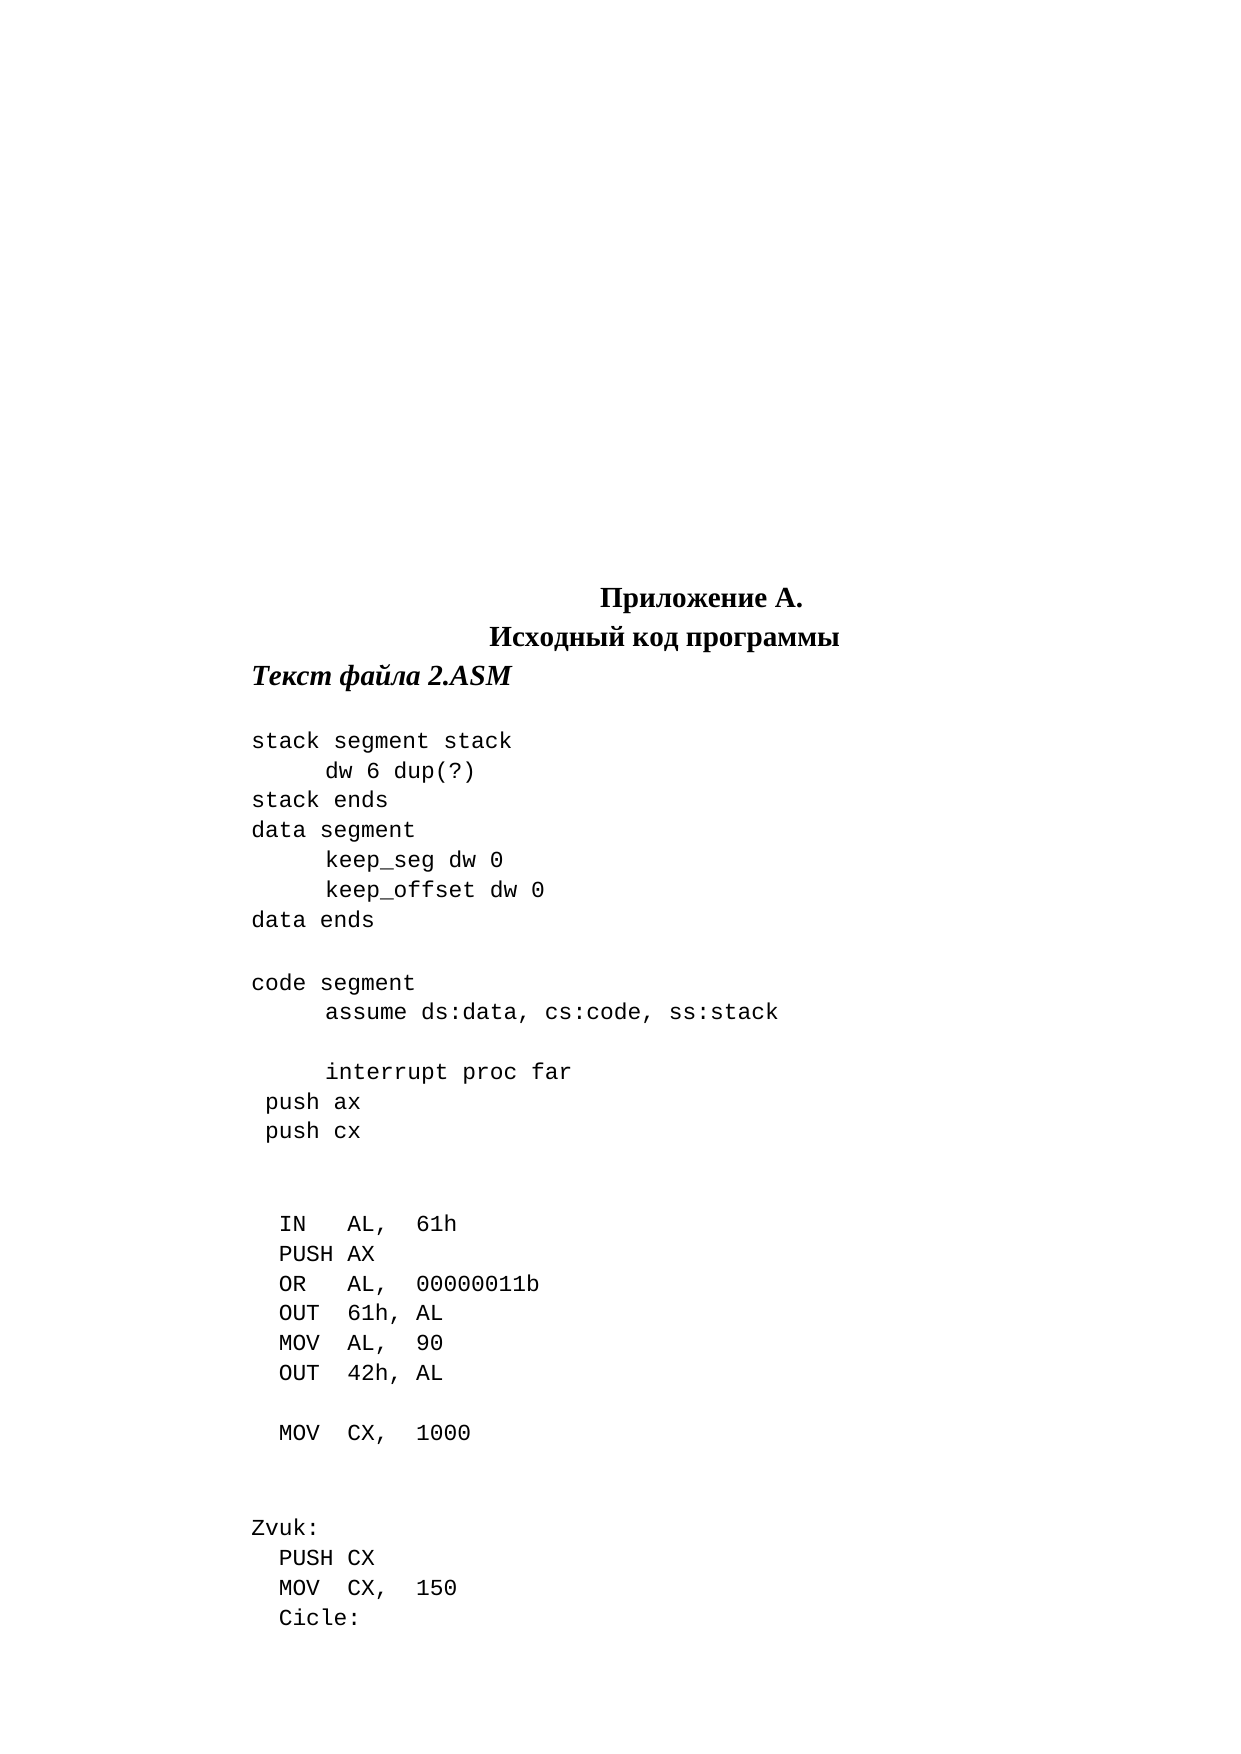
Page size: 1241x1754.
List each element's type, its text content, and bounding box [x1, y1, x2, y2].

text MOV AL, 90 [177, 1332, 1152, 1357]
text Исходный код программы [177, 619, 1152, 653]
text OR AL, 00000011b [177, 1272, 1152, 1298]
text IN AL, 61h [177, 1212, 1152, 1238]
text keep_seg dw 0 [177, 848, 1152, 874]
text MOV CX, 1000 [177, 1421, 1152, 1447]
text stack ends [177, 789, 1152, 815]
text keep_offset dw 0 [177, 878, 1152, 904]
text Приложение A. [177, 581, 1152, 614]
text OUT 61h, AL [177, 1302, 1152, 1328]
text PUSH CX [177, 1547, 1152, 1572]
text Текст файла 2.ASM [177, 658, 1152, 691]
text data ends [177, 908, 1152, 934]
text MOV CX, 150 [177, 1576, 1152, 1602]
text assume ds:data, cs:code, ss:stack [177, 1001, 1152, 1027]
text Cicle: [177, 1606, 1152, 1632]
text stack segment stack [177, 729, 1152, 755]
text dw 6 dup(?) [177, 759, 1152, 785]
text data segment [177, 819, 1152, 844]
text push ax [177, 1090, 1152, 1116]
text PUSH AX [177, 1242, 1152, 1268]
text interrupt proc far [177, 1060, 1152, 1086]
text code segment [177, 971, 1152, 997]
text push cx [177, 1120, 1152, 1146]
text Zvuk: [177, 1517, 1152, 1543]
text OUT 42h, AL [177, 1361, 1152, 1387]
